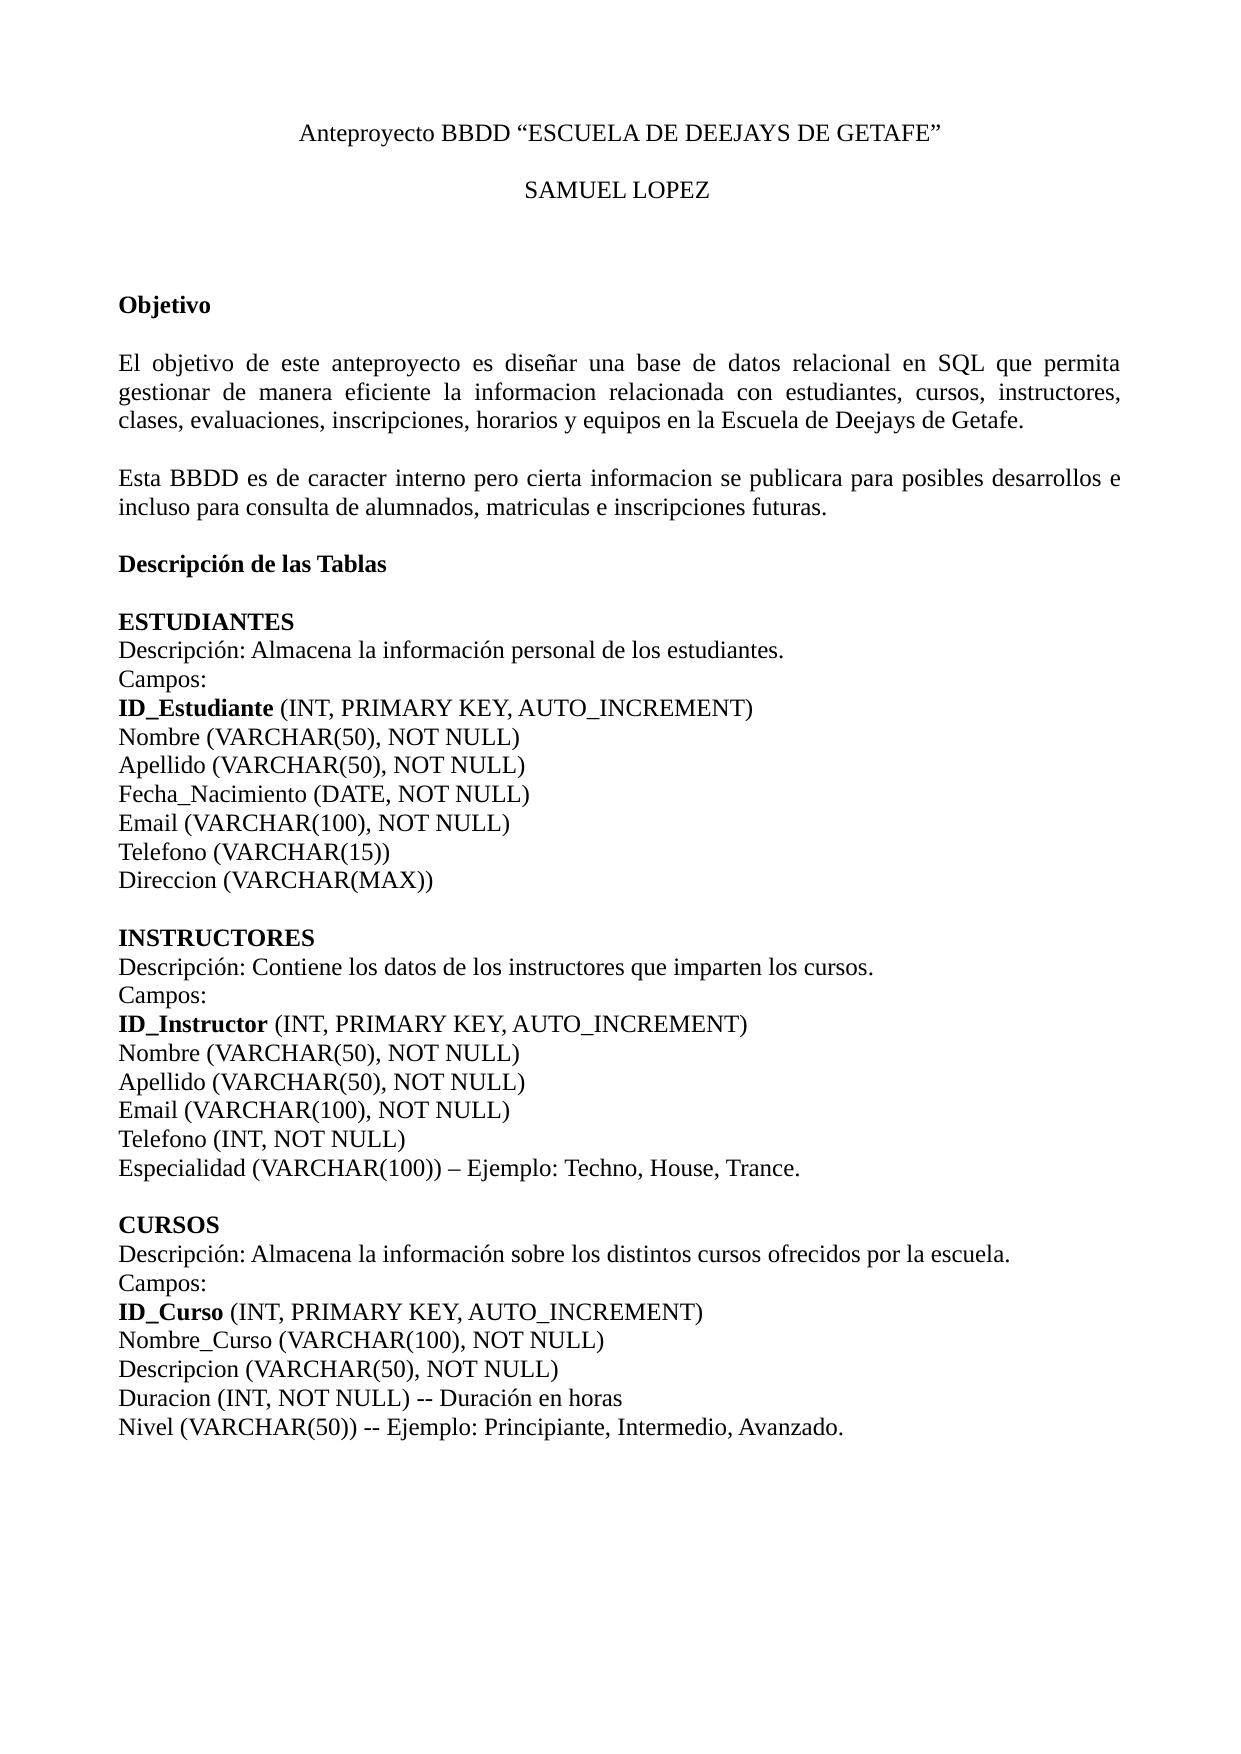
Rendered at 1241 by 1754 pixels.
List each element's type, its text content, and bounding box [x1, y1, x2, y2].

text Direccion (VARCHAR(MAX)) [118, 866, 1122, 894]
text Campos: [118, 981, 1122, 1009]
text ID_Curso (INT, PRIMARY KEY, AUTO_INCREMENT) [118, 1297, 1122, 1326]
text CURSOS [118, 1211, 1122, 1239]
text Telefono (VARCHAR(15)) [118, 837, 1122, 866]
text ESTUDIANTES [118, 607, 1122, 636]
text Especialidad (VARCHAR(100)) – Ejemplo: Techno, House, Trance. [118, 1153, 1122, 1182]
text Esta BBDD es de caracter interno pero cierta informacion se publicara para posibles desarrollos e incluso para consulta de alumnados, matriculas e inscripciones futuras. [118, 463, 1122, 521]
text Apellido (VARCHAR(50), NOT NULL) [118, 751, 1122, 779]
text Duracion (INT, NOT NULL) -- Duración en horas [118, 1383, 1122, 1412]
text Objetivo [118, 291, 1122, 319]
text Apellido (VARCHAR(50), NOT NULL) [118, 1067, 1122, 1096]
text Descripción: Contiene los datos de los instructores que imparten los cursos. [118, 952, 1122, 981]
text Descripción de las Tablas [118, 549, 1122, 578]
text Anteproyecto BBDD “ESCUELA DE DEEJAYS DE GETAFE” [118, 118, 1122, 147]
text Telefono (INT, NOT NULL) [118, 1124, 1122, 1153]
text SAMUEL LOPEZ [118, 176, 1122, 204]
text Campos: [118, 1268, 1122, 1297]
text Email (VARCHAR(100), NOT NULL) [118, 1096, 1122, 1124]
text Nombre_Curso (VARCHAR(100), NOT NULL) [118, 1326, 1122, 1354]
text Campos: [118, 664, 1122, 693]
text Nombre (VARCHAR(50), NOT NULL) [118, 722, 1122, 751]
text Fecha_Nacimiento (DATE, NOT NULL) [118, 779, 1122, 808]
text Email (VARCHAR(100), NOT NULL) [118, 808, 1122, 837]
text Descripción: Almacena la información personal de los estudiantes. [118, 636, 1122, 664]
text Descripcion (VARCHAR(50), NOT NULL) [118, 1354, 1122, 1383]
text El objetivo de este anteproyecto es diseñar una base de datos relacional en SQL que permita gestionar de manera eficiente la informacion relacionada con estudiantes, cursos, instructores, clases, evaluaciones, inscripciones, horarios y equipos en la Escuela de Deejays de Getafe. [118, 348, 1122, 434]
text Nombre (VARCHAR(50), NOT NULL) [118, 1038, 1122, 1067]
text Descripción: Almacena la información sobre los distintos cursos ofrecidos por la escuela. [118, 1239, 1122, 1268]
text INSTRUCTORES [118, 923, 1122, 952]
text ID_Instructor (INT, PRIMARY KEY, AUTO_INCREMENT) [118, 1009, 1122, 1038]
text Nivel (VARCHAR(50)) -- Ejemplo: Principiante, Intermedio, Avanzado. [118, 1412, 1122, 1441]
text ID_Estudiante (INT, PRIMARY KEY, AUTO_INCREMENT) [118, 693, 1122, 722]
